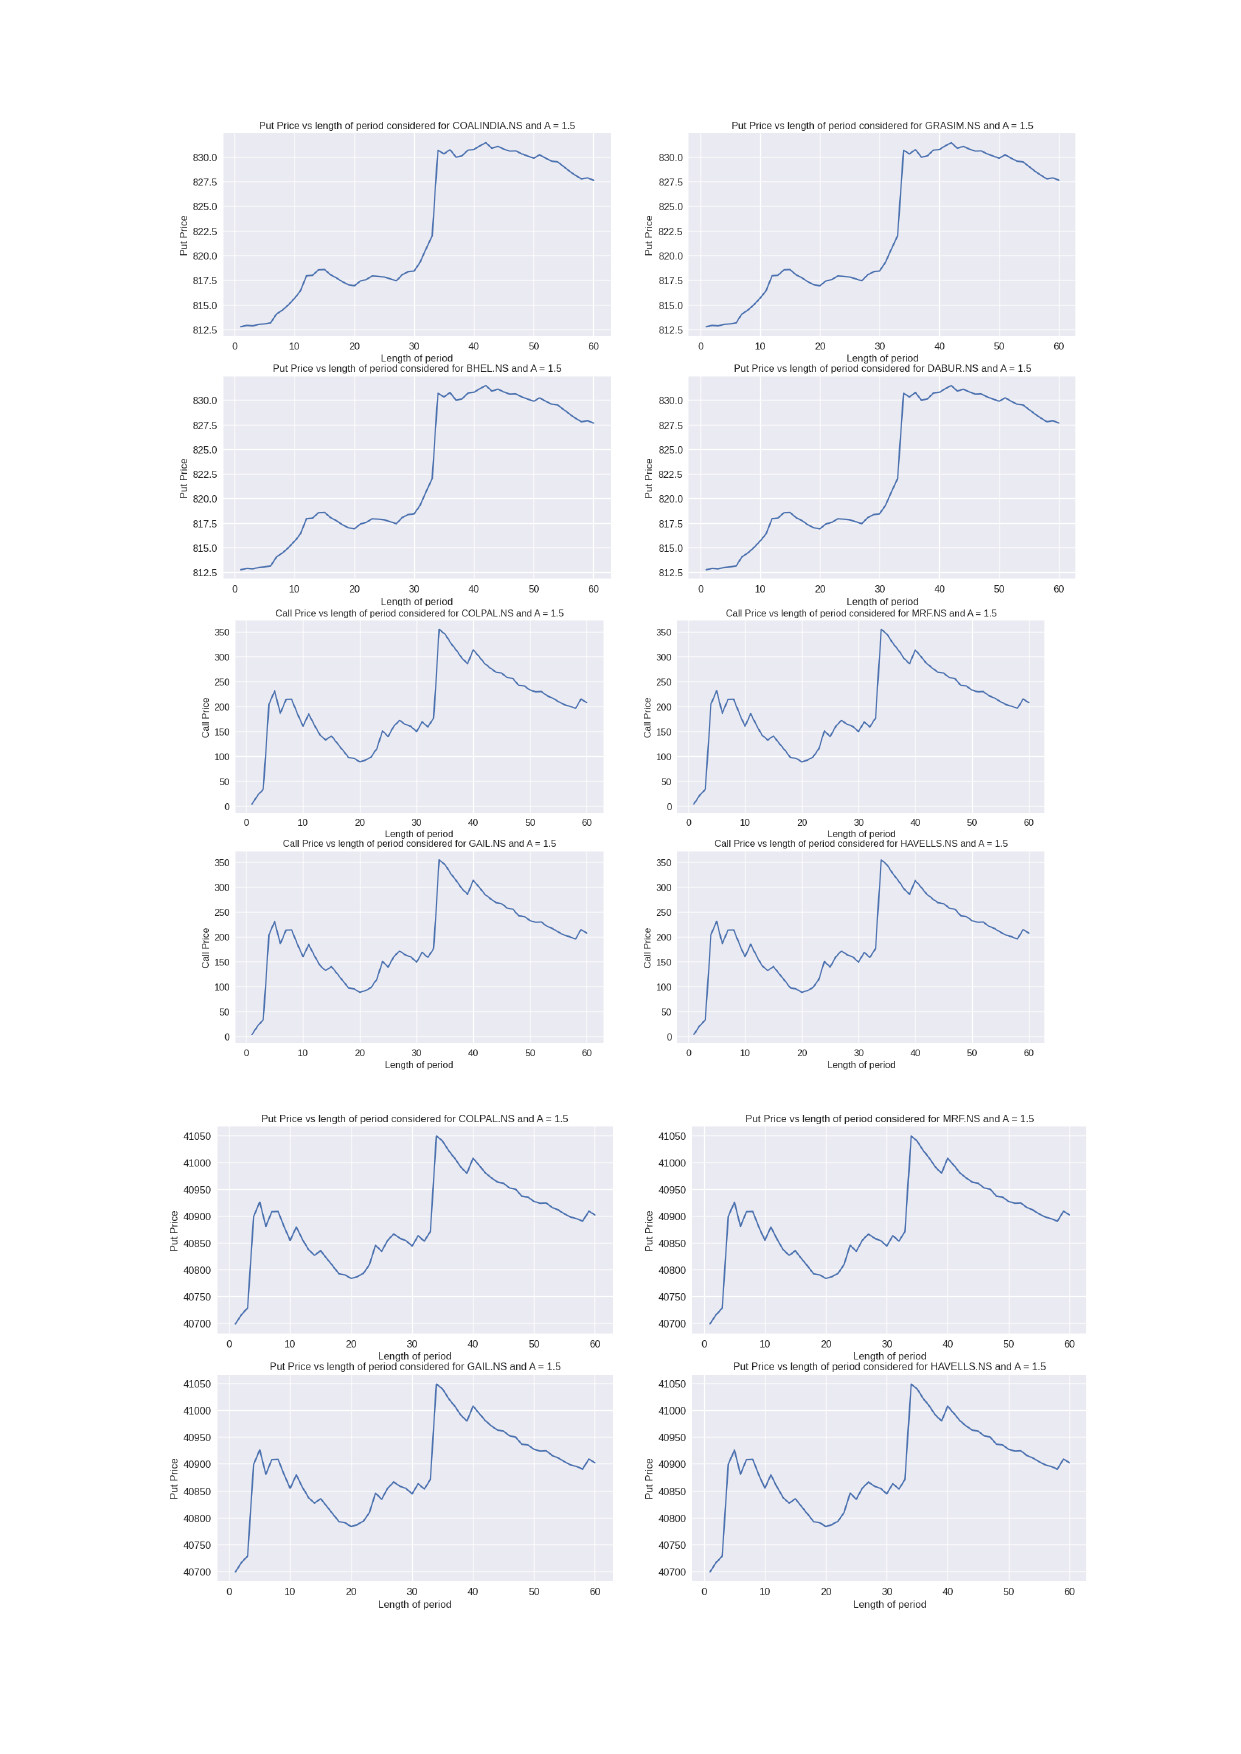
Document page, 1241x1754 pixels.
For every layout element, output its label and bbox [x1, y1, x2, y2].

picture [165, 118, 1076, 1070]
picture [157, 1111, 1087, 1610]
